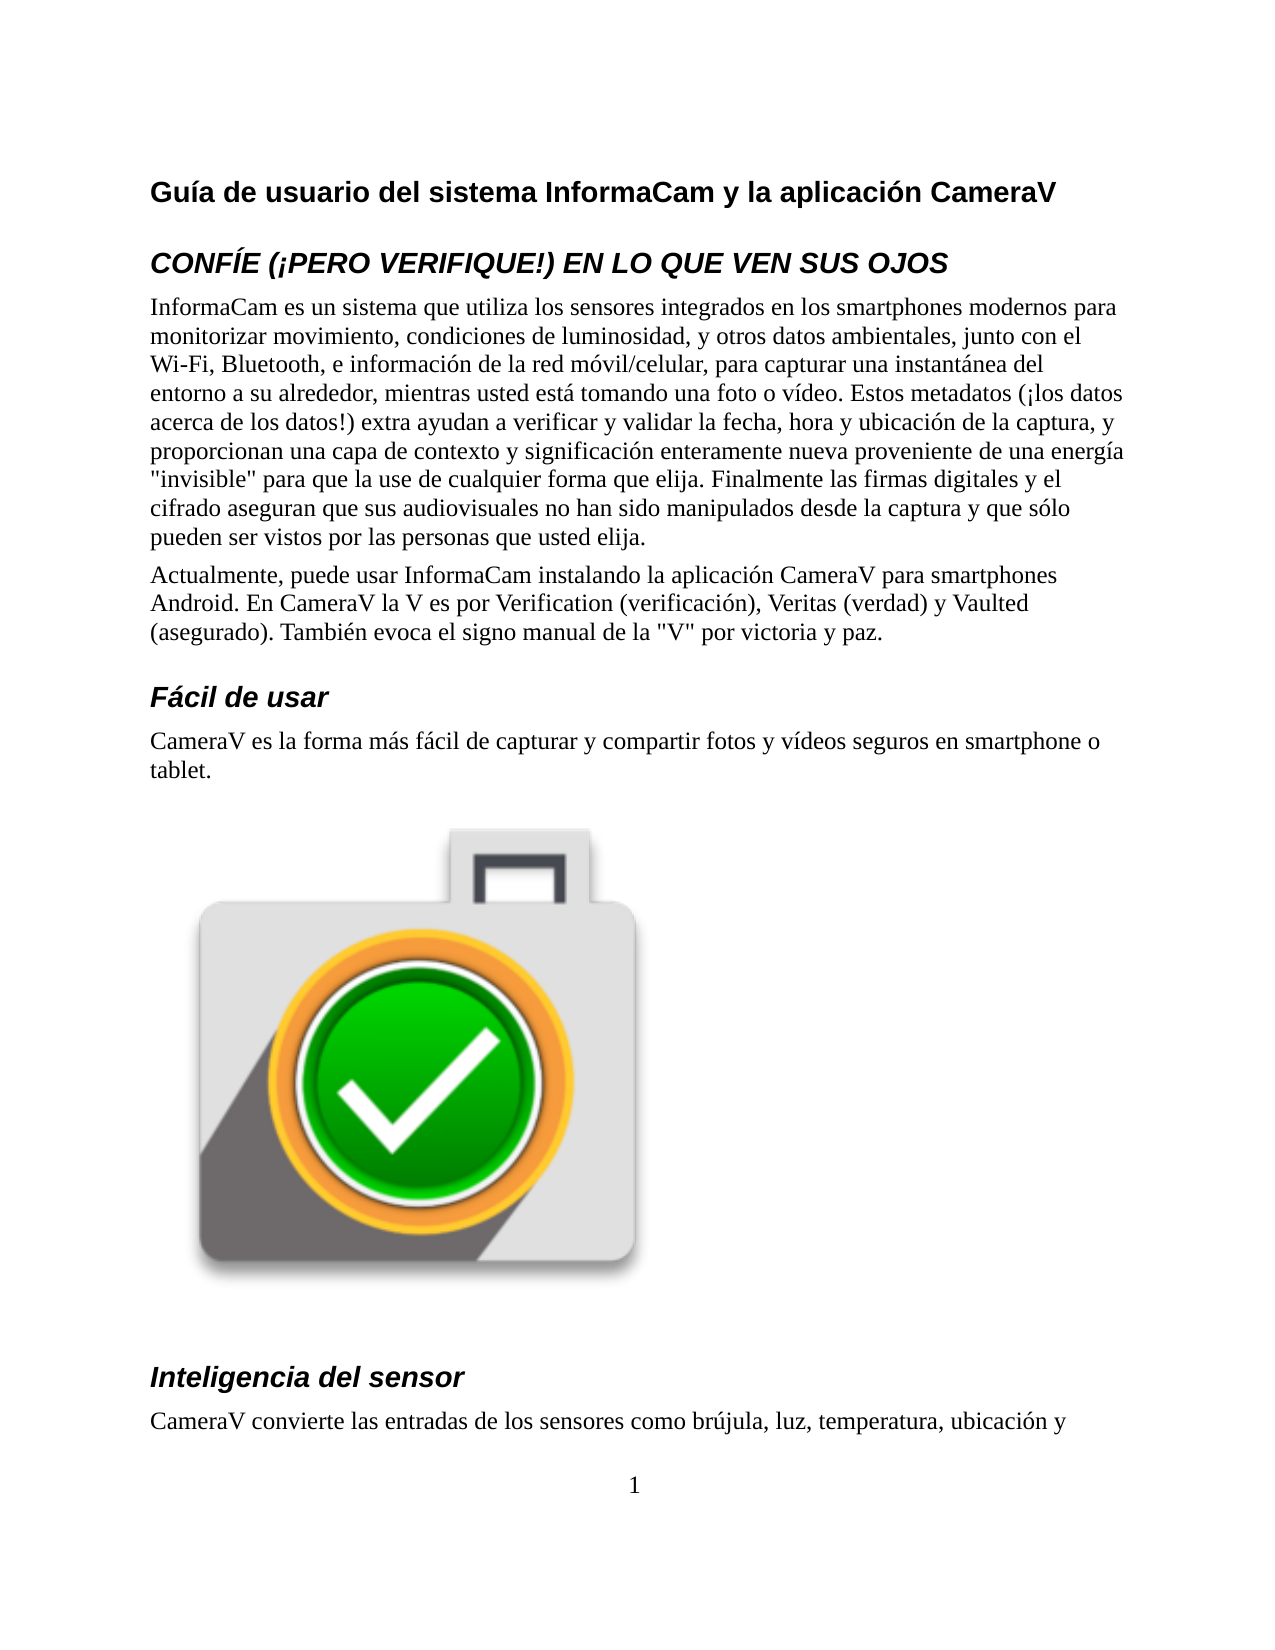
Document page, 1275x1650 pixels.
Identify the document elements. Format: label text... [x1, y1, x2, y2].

subtitle Guía de usuario del sistema InformaCam y la aplicación CameraV [150, 175, 1125, 208]
subtitle CONFÍE (¡PERO VERIFIQUE!) EN LO QUE VEN SUS OJOS [150, 246, 1125, 279]
text CameraV es la forma más fácil de capturar y compartir fotos y vídeos seguros en smartphone o tablet. [150, 726, 1125, 783]
subtitle Fácil de usar [150, 680, 1125, 713]
text CameraV convierte las entradas de los sensores como brújula, luz, temperatura, ubicación y [150, 1406, 1125, 1434]
text InformaCam es un sistema que utiliza los sensores integrados en los smartphones modernos para monitorizar movimiento, condiciones de luminosidad, y otros datos ambientales, junto con el Wi-Fi, Bluetooth, e información de la red móvil/celular, para capturar una instantánea del entorno a su alrededor, mientras usted está tomando una foto o vídeo. Estos metadatos (¡los datos acerca de los datos!) extra ayudan a verificar y validar la fecha, hora y ubicación de la captura, y proporcionan una capa de contexto y significación enteramente nueva proveniente de una energía "invisible" para que la use de cualquier forma que elija. Finalmente las firmas digitales y el cifrado aseguran que sus audiovisuales no han sido manipulados desde la captura y que sólo pueden ser vistos por las personas que usted elija. [150, 292, 1125, 551]
picture [150, 792, 684, 1326]
subtitle Inteligencia del sensor [150, 1360, 1125, 1393]
text Actualmente, puede usar InformaCam instalando la aplicación CameraV para smartphones Android. En CameraV la V es por Verification (verificación), Veritas (verdad) y Vaulted (asegurado). También evoca el signo manual de la "V" por victoria y paz. [150, 560, 1125, 646]
